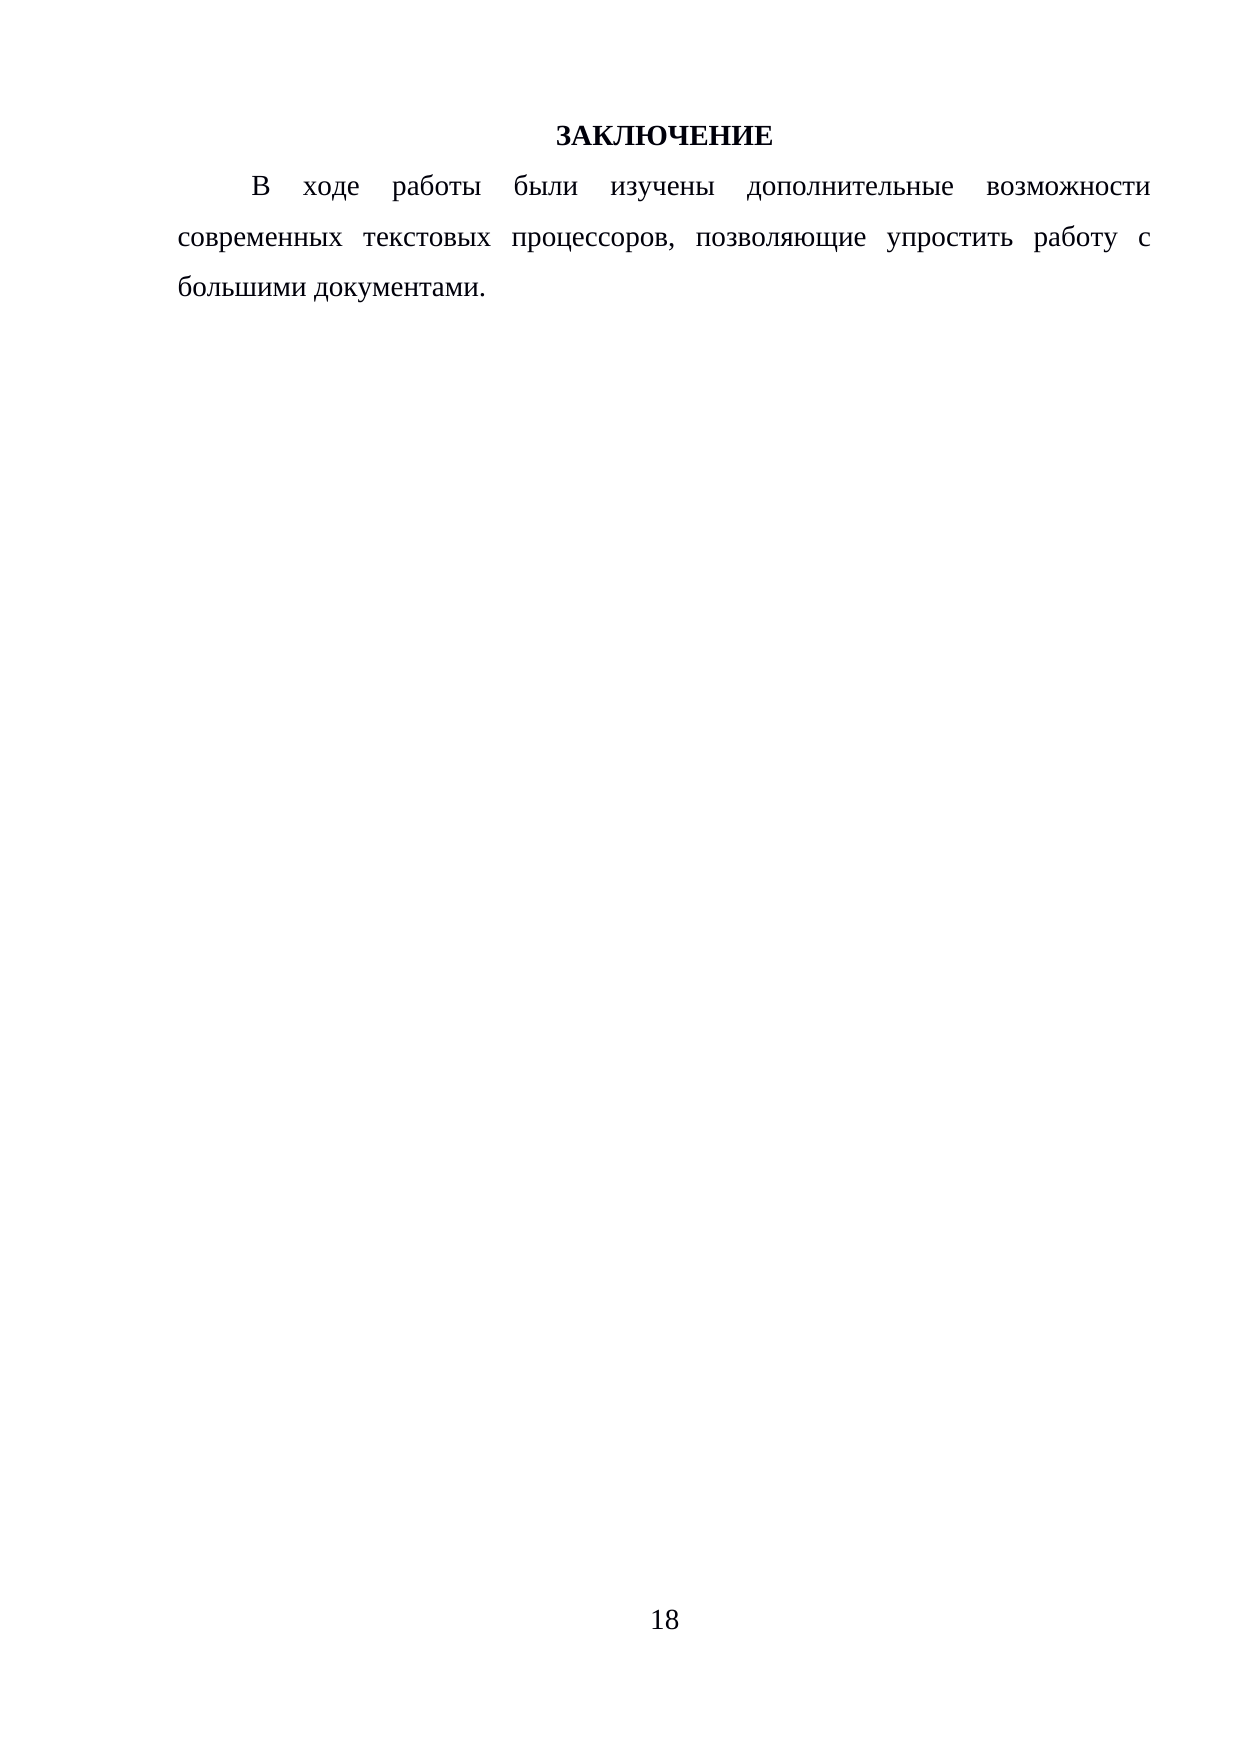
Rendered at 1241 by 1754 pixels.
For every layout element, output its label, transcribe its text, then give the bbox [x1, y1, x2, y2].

text В ходе работы были изучены дополнительные возможности современных текстовых процессоров, позволяющие упростить работу с большими документами. [177, 168, 1152, 303]
subtitle ЗАКЛЮЧЕНИЕ [177, 118, 1152, 152]
